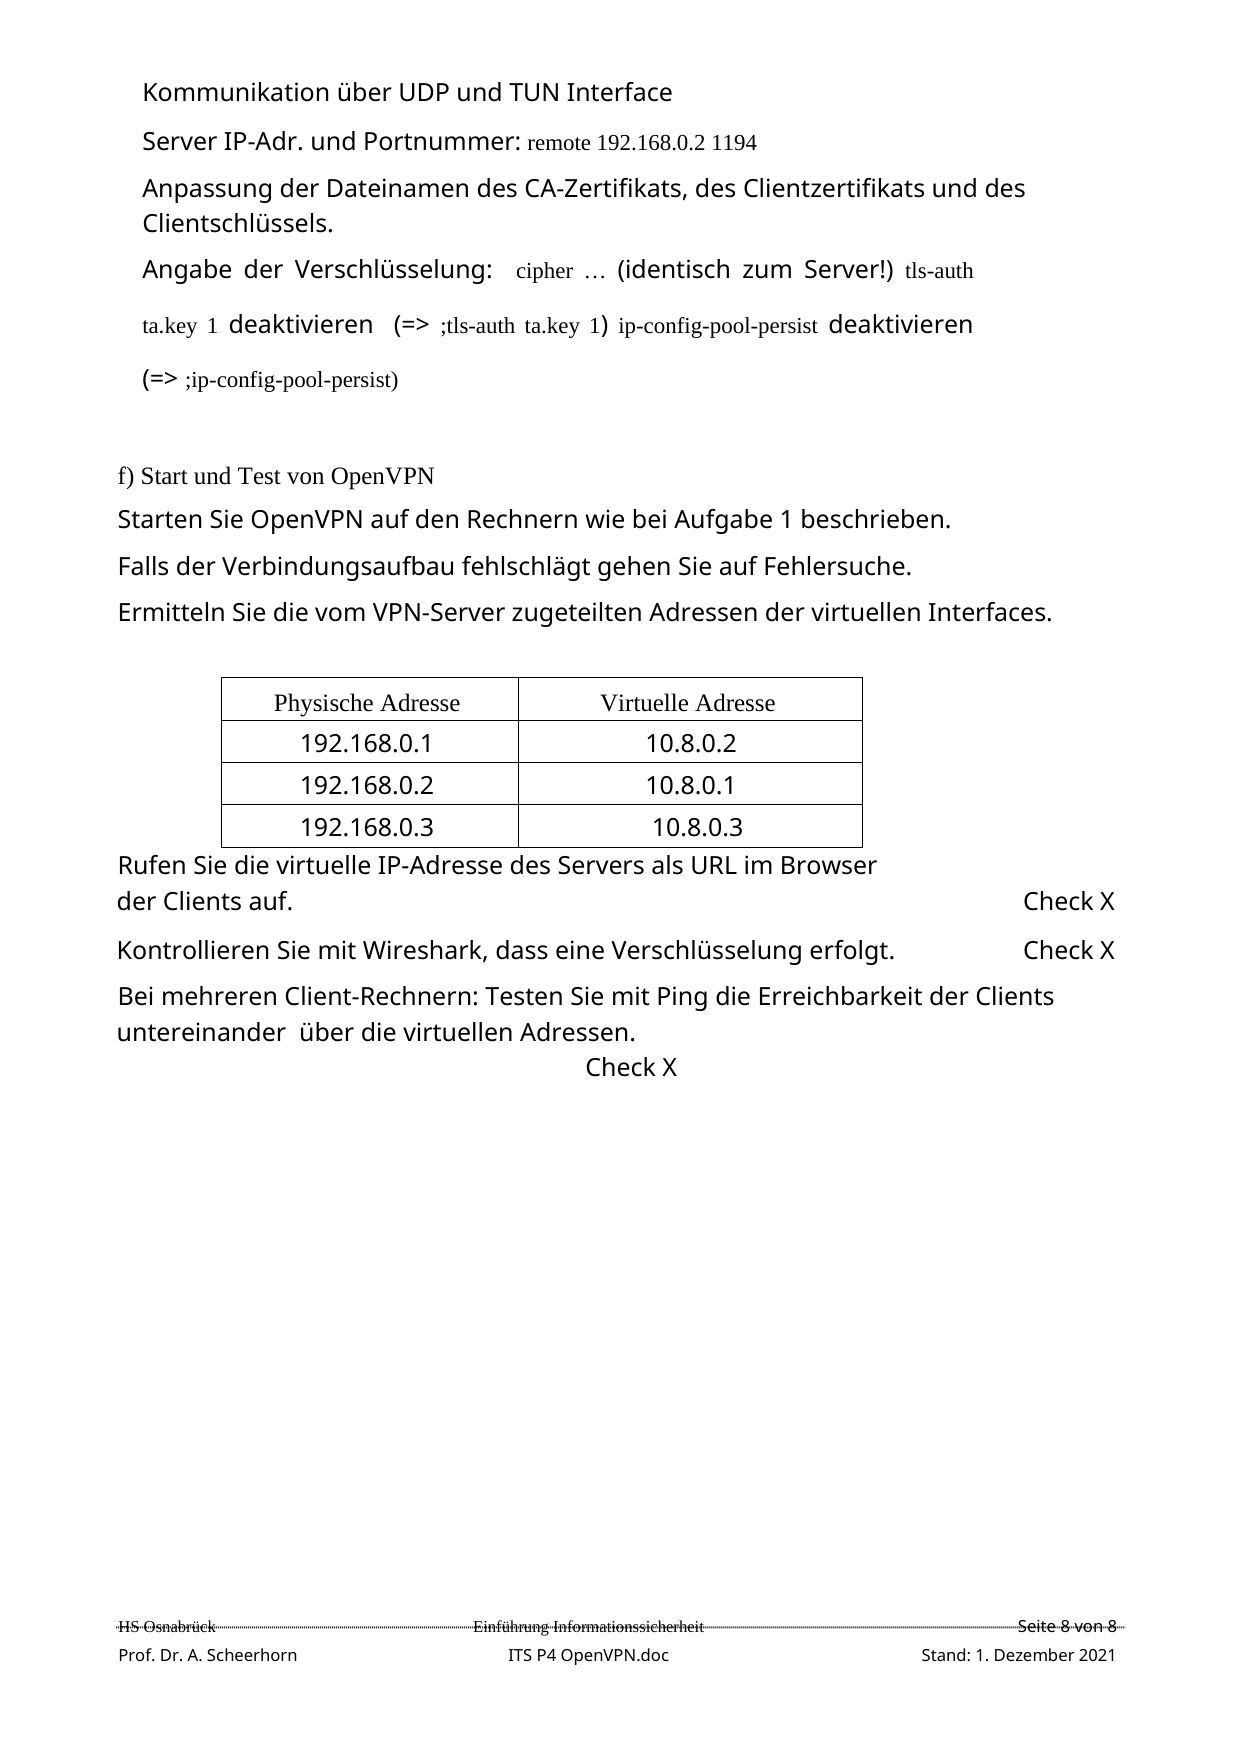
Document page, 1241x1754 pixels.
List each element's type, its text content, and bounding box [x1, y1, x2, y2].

table_cell 192.168.0.2 [222, 763, 518, 804]
table_cell 10.8.0.1 [519, 763, 862, 804]
table_cell 192.168.0.3 [222, 805, 518, 847]
text der Clients auf. Check X [116, 884, 1121, 918]
table_cell 192.168.0.1 [222, 721, 518, 762]
text Server IP-Adr. und Portnummer: remote 192.168.0.2 1194 [142, 124, 1121, 158]
text Rufen Sie die virtuelle IP-Adresse des Servers als URL im Browser [117, 848, 1121, 882]
text Anpassung der Dateinamen des CA-Zertifikats, des Clientzertifikats und des Clientschlüssels. [142, 170, 1121, 239]
table_header Physische Adresse [222, 678, 518, 719]
text Kommunikation über UDP und TUN Interface [142, 75, 1121, 109]
text Starten Sie OpenVPN auf den Rechnern wie bei Aufgabe 1 beschrieben. [117, 502, 1121, 536]
text Kontrollieren Sie mit Wireshark, dass eine Verschlüsselung erfolgt. Check X [116, 933, 1121, 967]
subtitle f) Start und Test von OpenVPN [117, 461, 1121, 490]
table_header Virtuelle Adresse [519, 678, 862, 719]
text untereinander über die virtuellen Adressen. Check X [116, 1015, 1121, 1084]
text Bei mehreren Client-Rechnern: Testen Sie mit Ping die Erreichbarkeit der Clients [117, 979, 1121, 1013]
text Falls der Verbindungsaufbau fehlschlägt gehen Sie auf Fehlersuche. [117, 548, 1121, 582]
text Ermitteln Sie die vom VPN-Server zugeteilten Adressen der virtuellen Interfaces. [117, 595, 1121, 629]
text Angabe der Verschlüsselung: cipher … (identisch zum Server!) tls-auth ta.key 1 deaktivieren (=> ;tls-auth ta.key 1) ip-config-pool-persist deaktivieren (=> ;ip-config-pool-persist) [142, 252, 974, 395]
table_cell 10.8.0.3 [519, 805, 862, 847]
table_cell 10.8.0.2 [519, 721, 862, 762]
